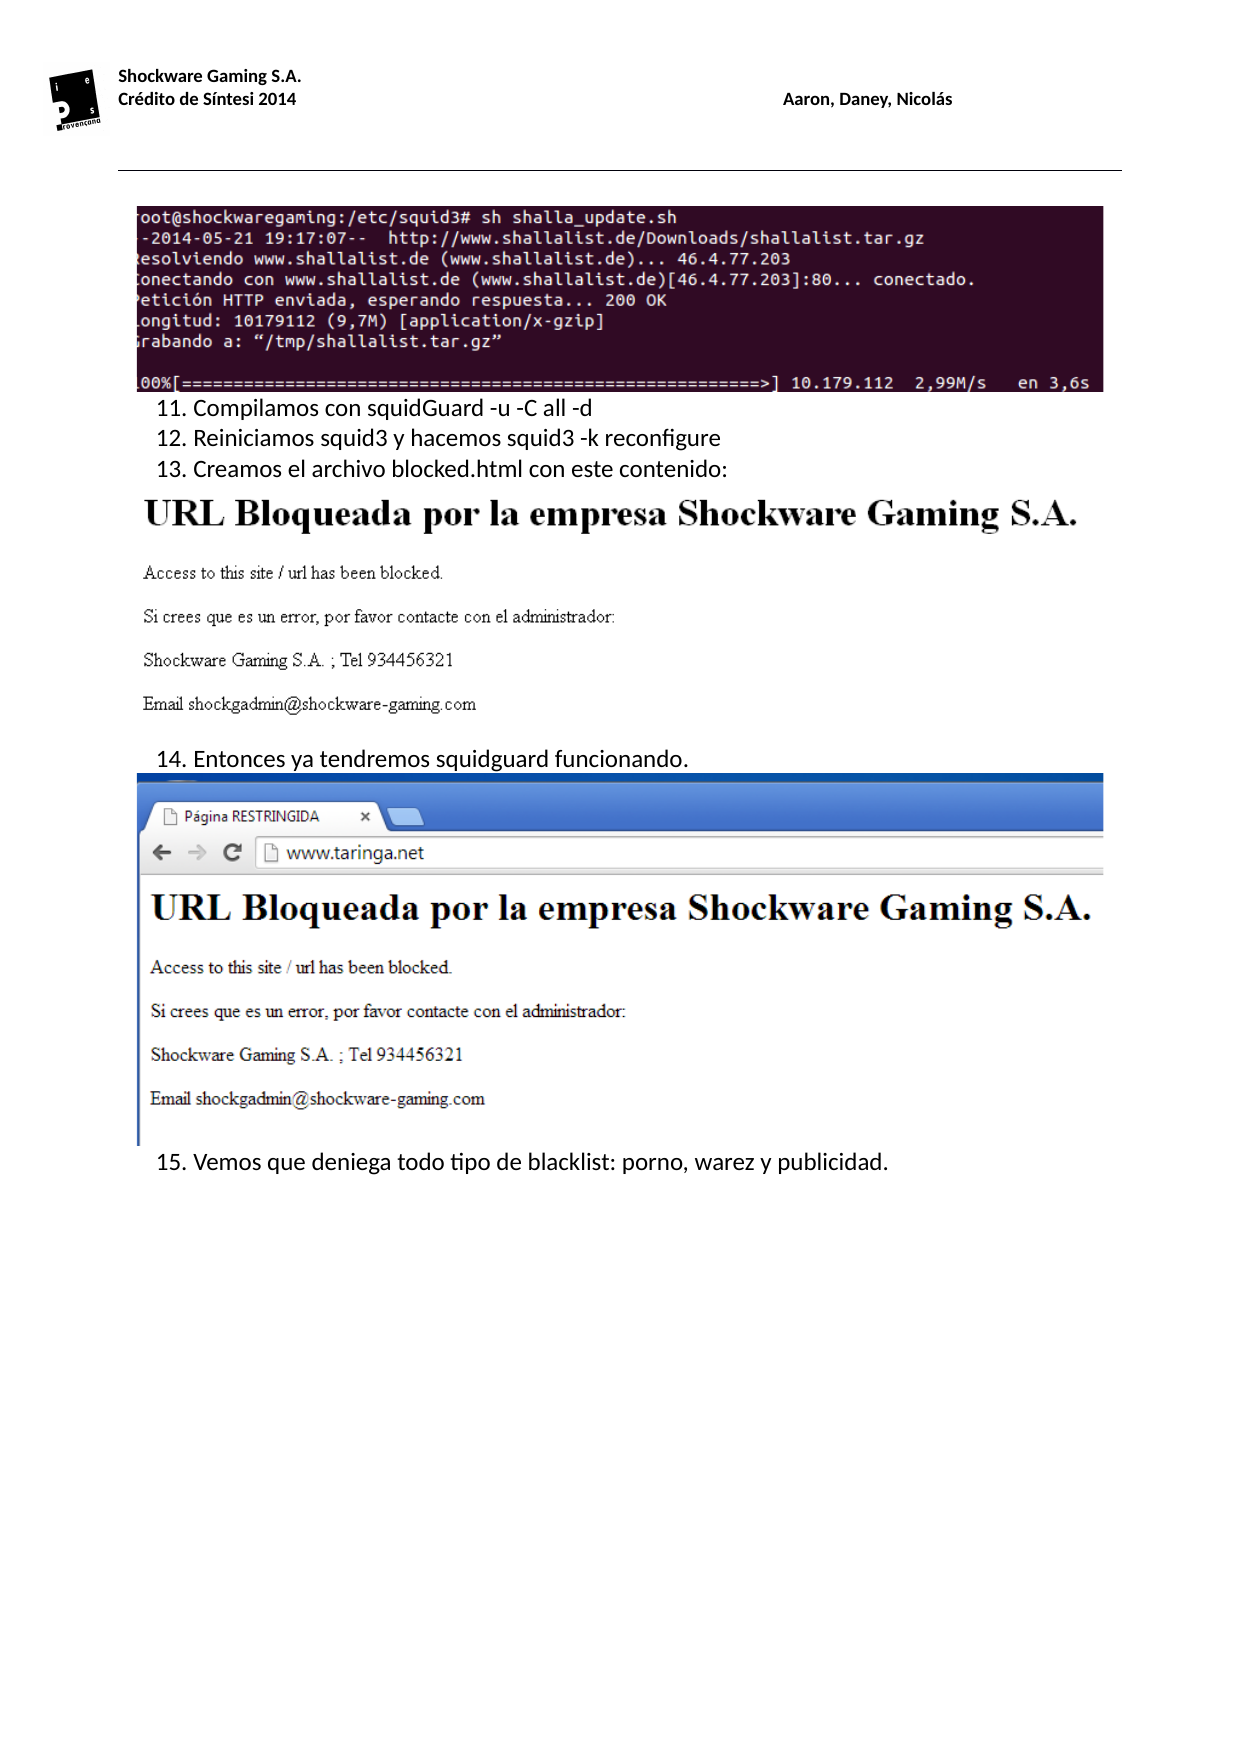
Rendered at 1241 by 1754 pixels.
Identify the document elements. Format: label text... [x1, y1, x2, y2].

picture [136, 483, 1104, 744]
list Vemos que deniega todo tipo de blacklist: porno, warez y publicidad. [156, 774, 1122, 1177]
list Entonces ya tendremos squidguard funcionando. [156, 484, 1122, 774]
list Reiniciamos squid3 y hacemos squid3 -k reconfigure [156, 423, 1122, 453]
picture [136, 773, 1104, 1146]
list Compilamos con squidGuard -u -C all -d [156, 207, 1122, 423]
picture [136, 206, 1104, 392]
list Creamos el archivo blocked.html con este contenido: [156, 453, 1122, 484]
picture [43, 62, 110, 136]
